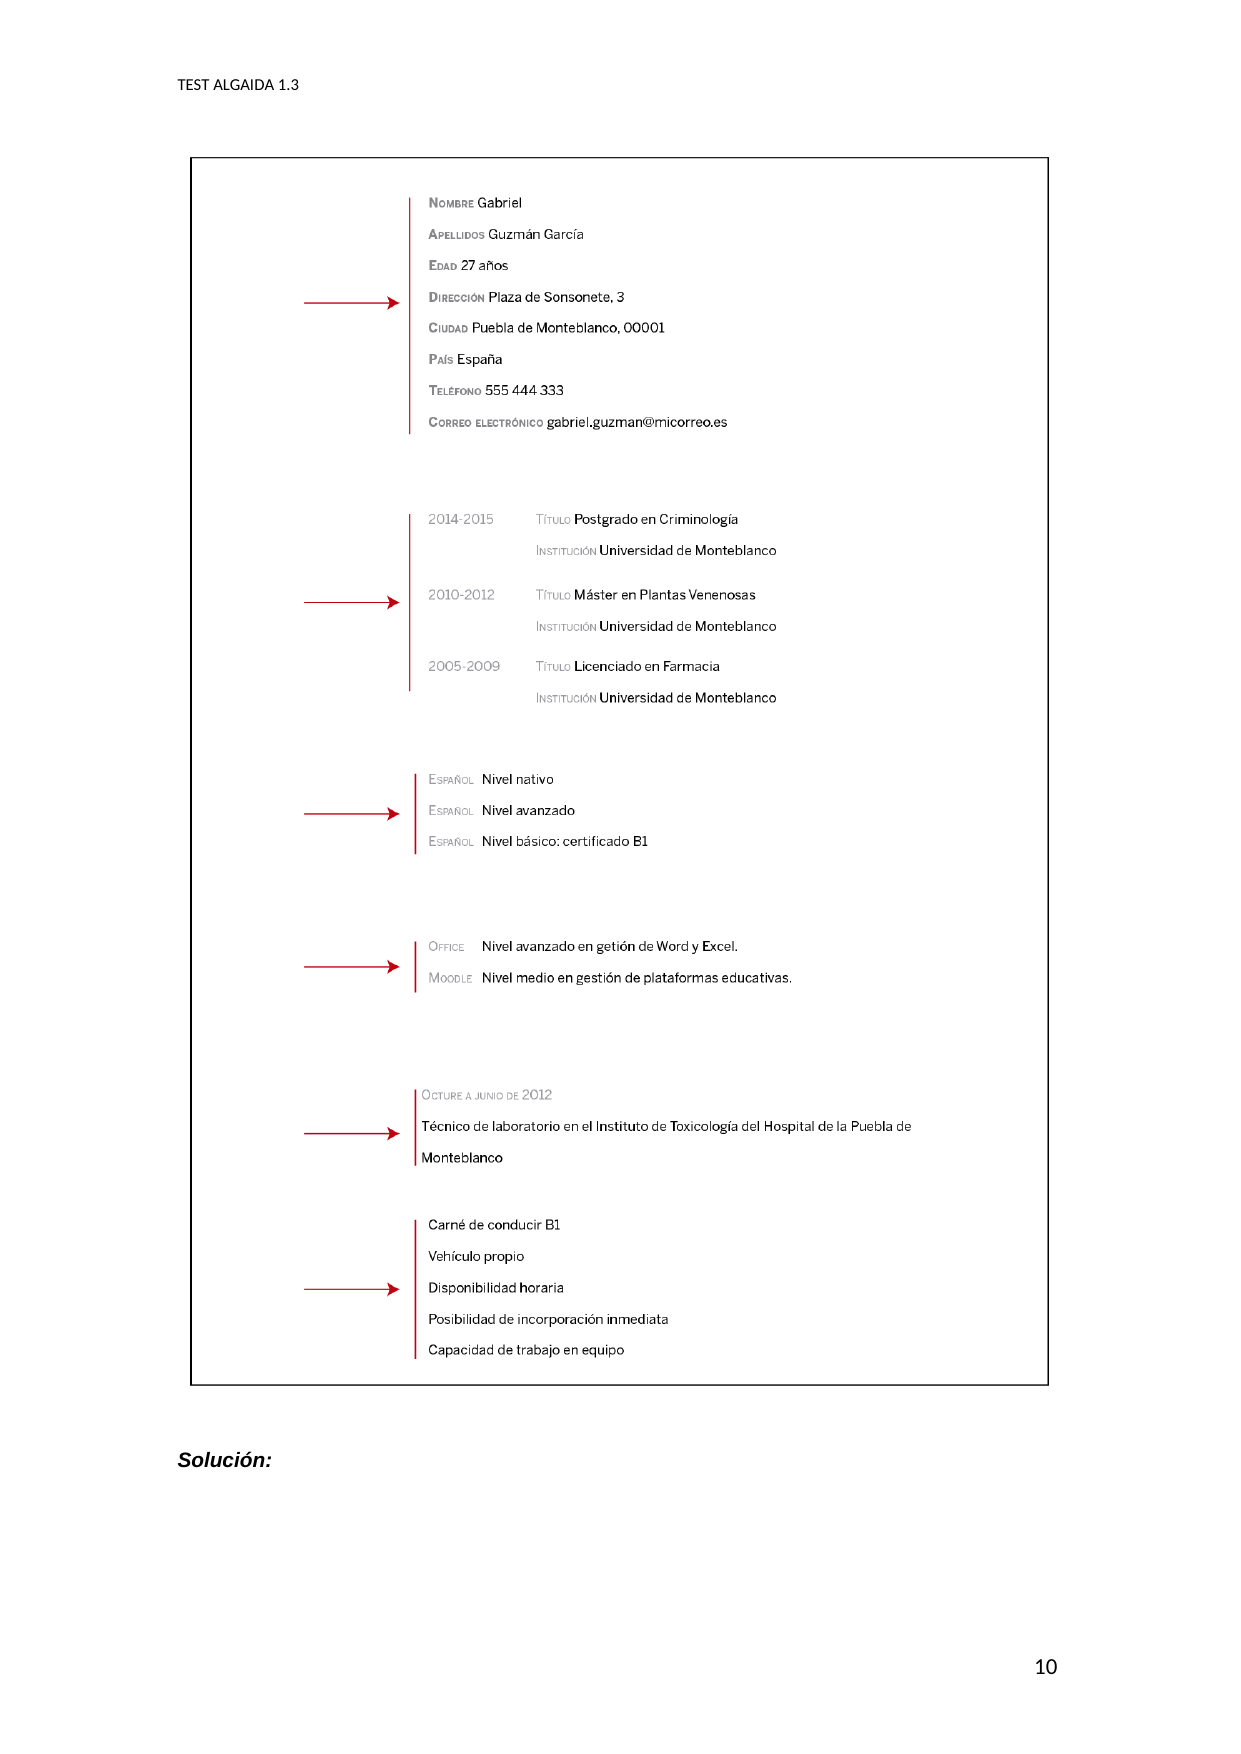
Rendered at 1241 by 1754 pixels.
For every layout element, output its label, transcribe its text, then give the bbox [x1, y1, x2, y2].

picture [177, 147, 1063, 1400]
text Solución: [177, 1448, 1063, 1472]
